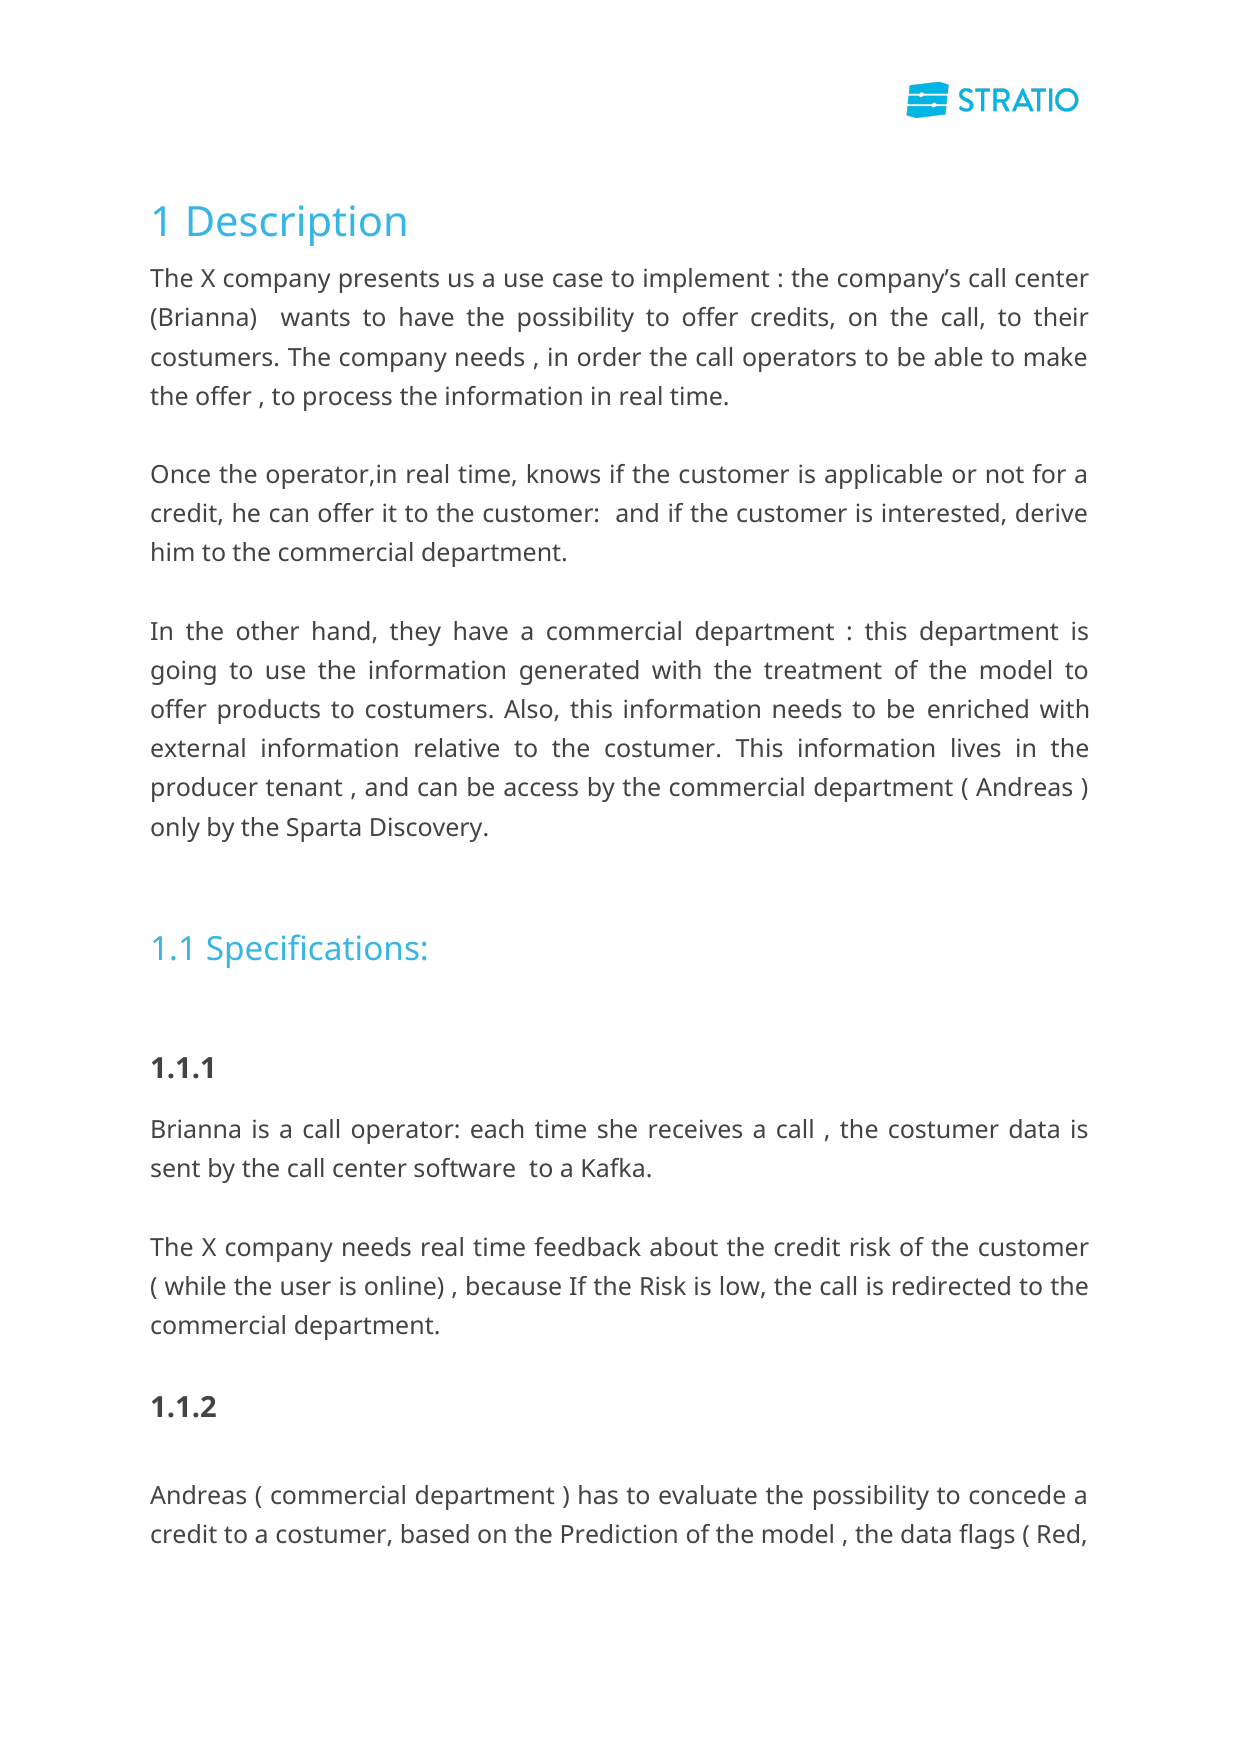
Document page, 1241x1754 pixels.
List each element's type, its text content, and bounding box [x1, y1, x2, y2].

text The X company needs real time feedback about the credit risk of the customer ( while the user is online) , because If the Risk is low, the call is redirected to the commercial department. [150, 1229, 1090, 1342]
subtitle 1.1.1 [150, 1047, 1090, 1087]
text Once the operator,in real time, knows if the customer is applicable or not for a credit, he can offer it to the customer: and if the customer is interested, derive him to the commercial department. [150, 457, 1090, 569]
text In the other hand, they have a commercial department : this department is going to use the information generated with the treatment of the model to offer products to costumers. Also, this information needs to be enriched with external information relative to the costumer. This information lives in the producer tenant , and can be access by the commercial department ( Andreas ) only by the Sparta Discovery. [150, 613, 1090, 843]
text Brianna is a call operator: each time she receives a call , the costumer data is sent by the call center software to a Kafka. [150, 1112, 1090, 1185]
picture [901, 78, 1087, 119]
subtitle 1 Description [150, 192, 1090, 248]
text 1.1.2 [150, 1386, 1090, 1426]
text The X company presents us a use case to implement : the company’s call center (Brianna) wants to have the possibility to offer credits, on the call, to their costumers. The company needs , in order the call operators to be able to make the offer , to process the information in real time. [150, 261, 1090, 412]
text Andreas ( commercial department ) has to evaluate the possibility to concede a credit to a costumer, based on the Prediction of the model , the data flags ( Red, [150, 1477, 1090, 1551]
subtitle 1.1 Specifications: [150, 925, 1090, 971]
